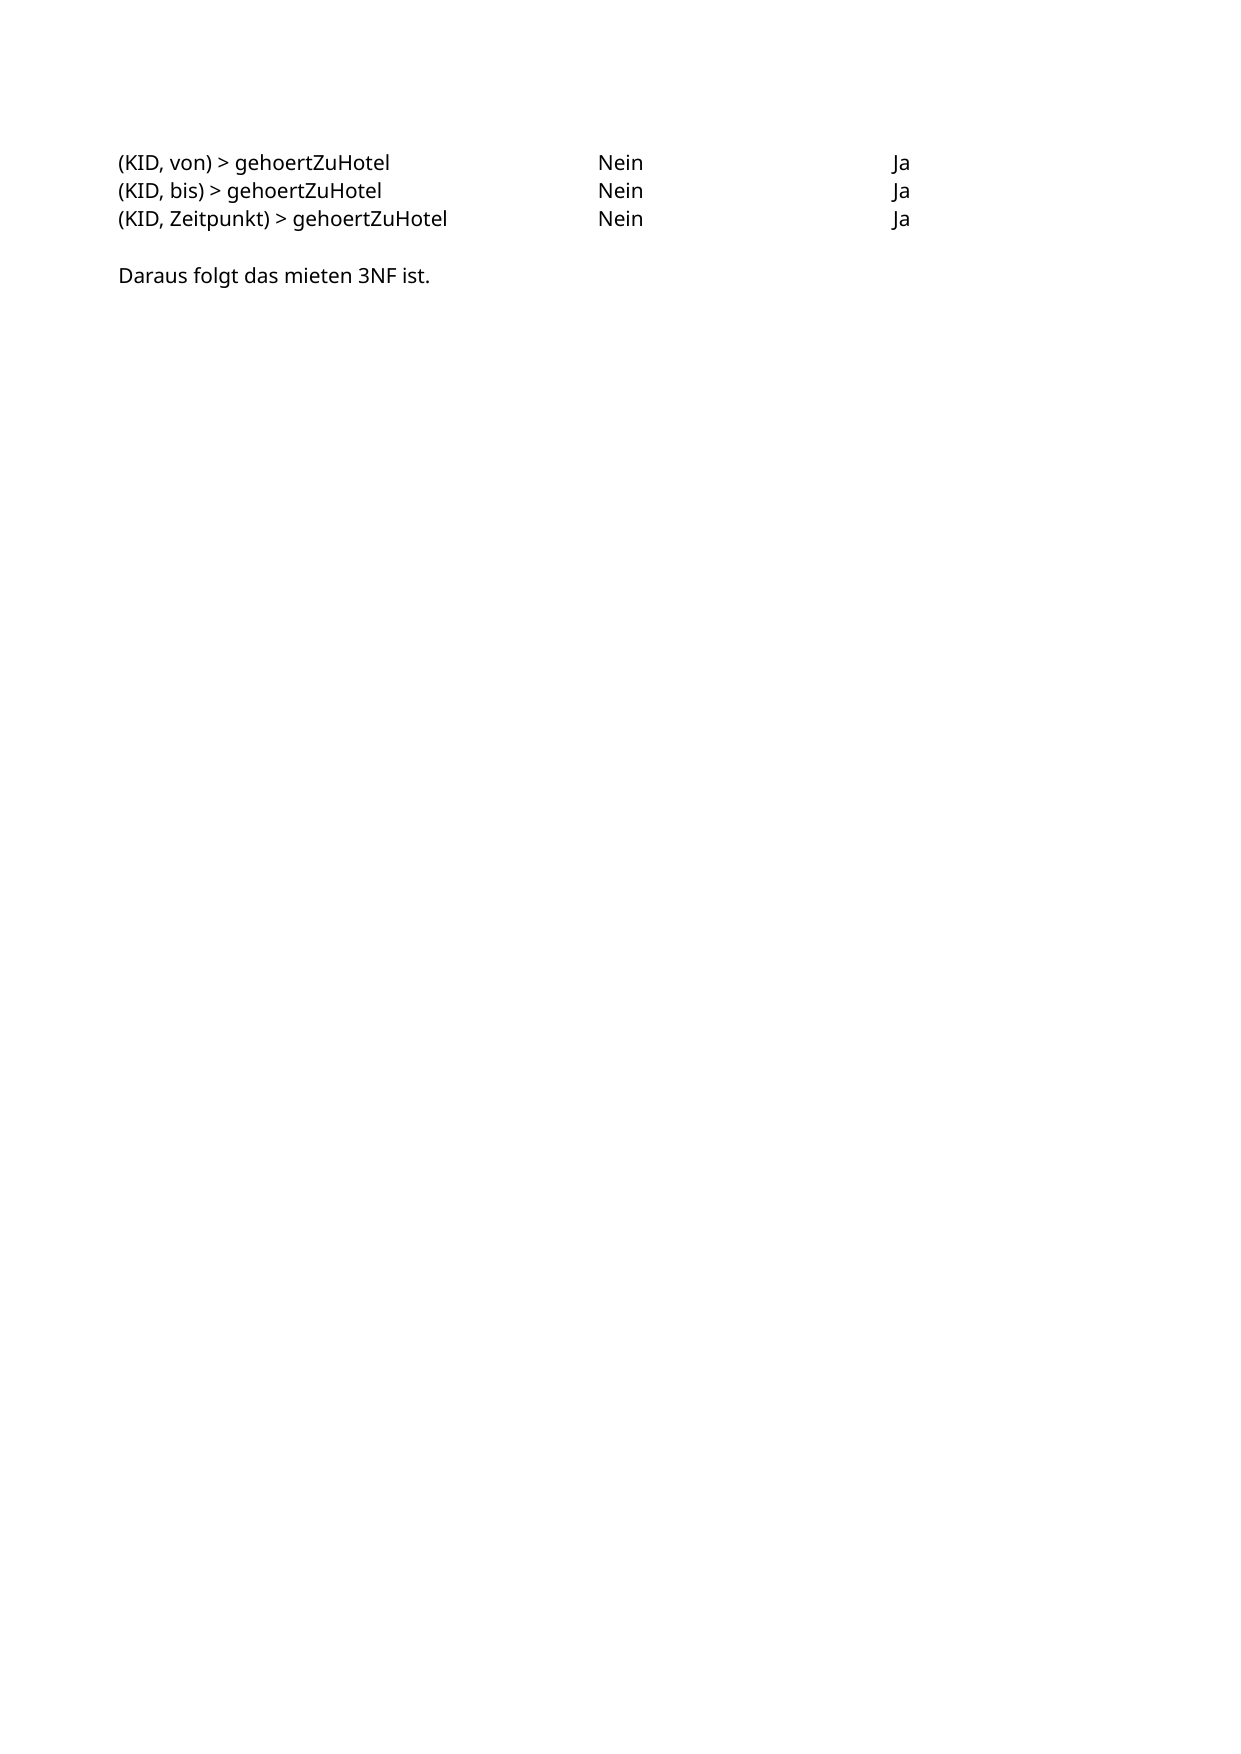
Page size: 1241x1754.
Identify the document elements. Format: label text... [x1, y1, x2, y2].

table_cell (KID, bis) > gehoertZuHotel [118, 176, 598, 204]
table_cell (KID, von) > gehoertZuHotel [118, 148, 598, 176]
table_cell Ja [893, 176, 1093, 204]
table_cell (KID, Zeitpunkt) > gehoertZuHotel [118, 205, 598, 233]
table_cell Nein [598, 148, 893, 176]
text Daraus folgt das mieten 3NF ist. [118, 261, 1093, 290]
table_cell Nein [598, 176, 893, 204]
table_cell Ja [893, 205, 1093, 233]
table_cell Ja [893, 148, 1093, 176]
table_cell Nein [598, 205, 893, 233]
